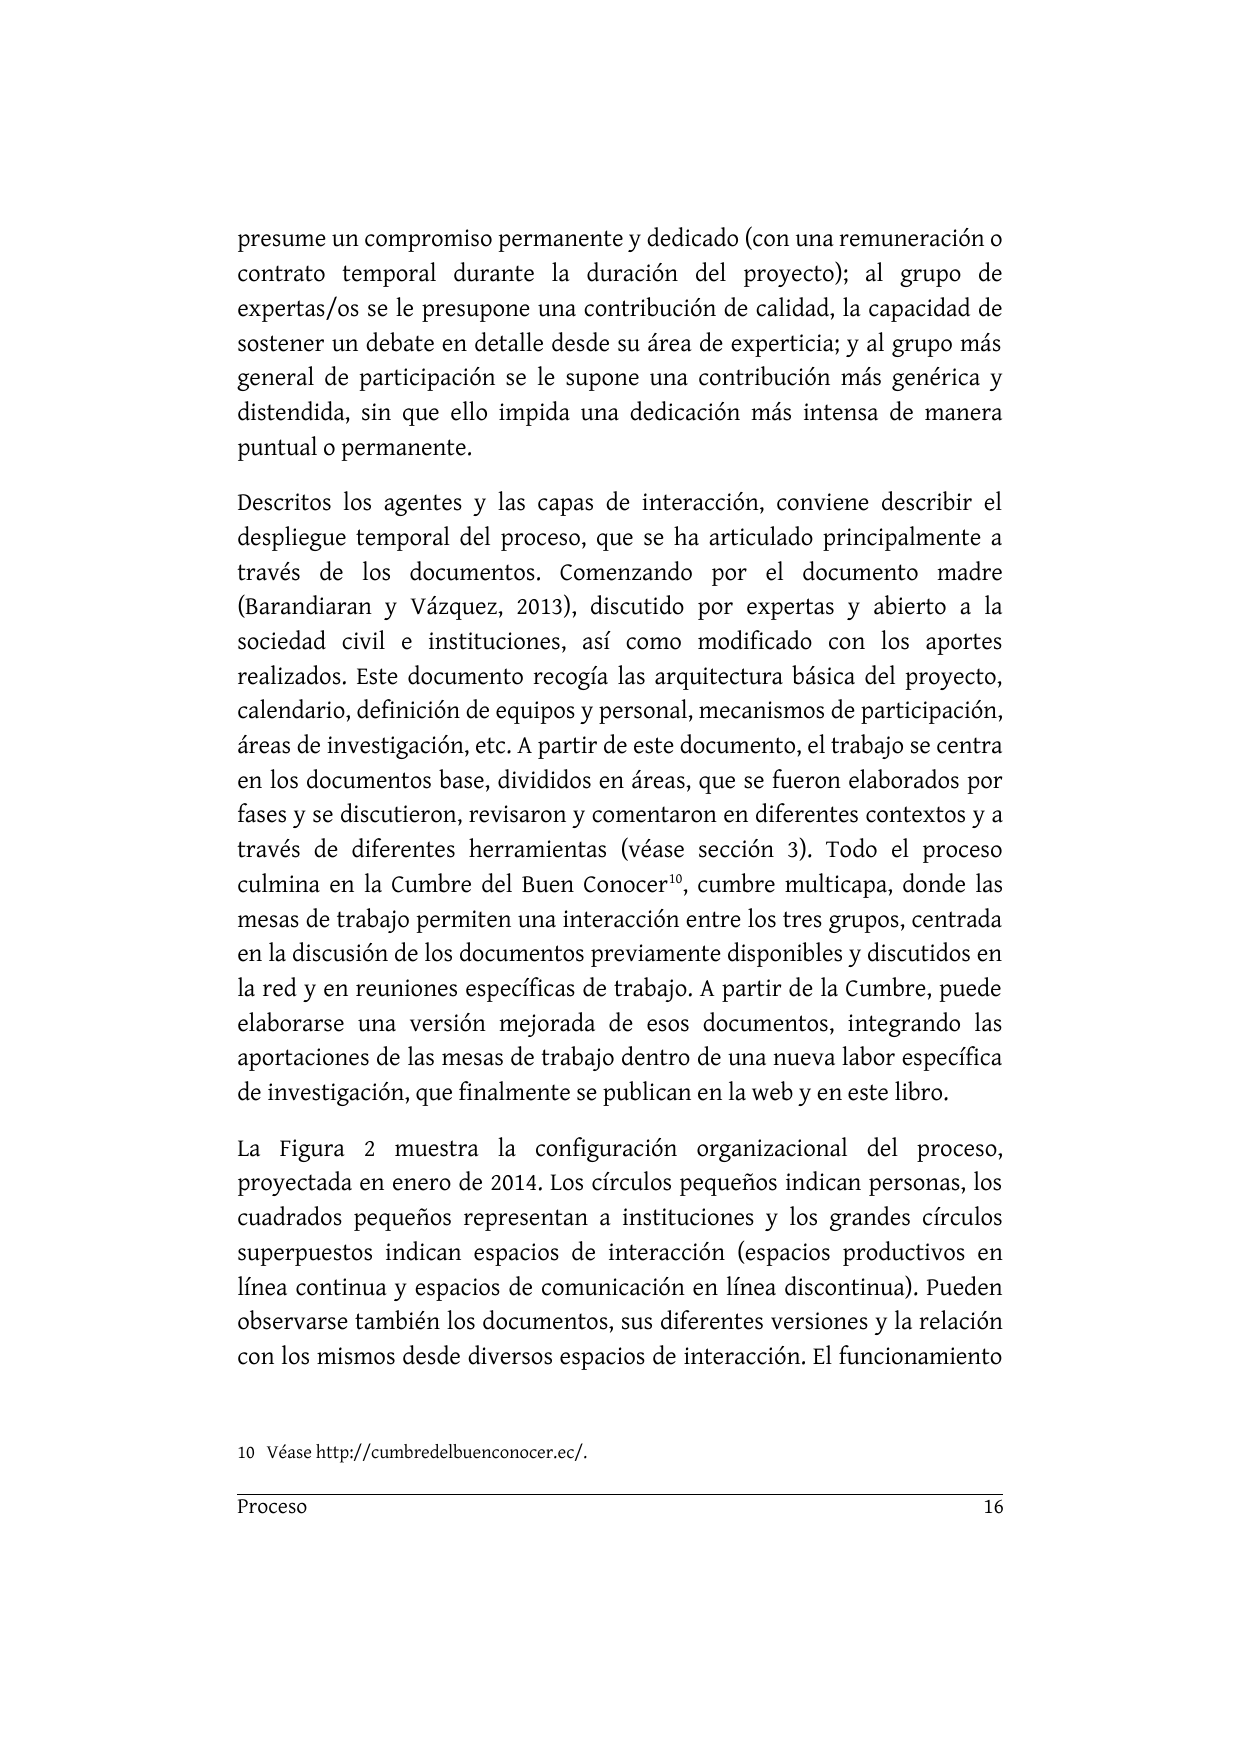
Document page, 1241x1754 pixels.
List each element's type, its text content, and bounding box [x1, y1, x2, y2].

text presume un compromiso permanente y dedicado (con una remuneración o contrato temporal durante la duración del proyecto); al grupo de expertas/os se le presupone una contribución de calidad, la capacidad de sostener un debate en detalle desde su área de experticia; y al grupo más general de participación se le supone una contribución más genérica y distendida, sin que ello impida una dedicación más intensa de manera puntual o permanente. [237, 225, 1003, 462]
text La Figura 2 muestra la configuración organizacional del proceso, proyectada en enero de 2014. Los círculos pequeños indican personas, los cuadrados pequeños representan a instituciones y los grandes círculos superpuestos indican espacios de interacción (espacios productivos en línea continua y espacios de comunicación en línea discontinua). Pueden observarse también los documentos, sus diferentes versiones y la relación con los mismos desde diversos espacios de interacción. El funcionamiento [237, 1134, 1003, 1371]
text Descritos los agentes y las capas de interacción, conviene describir el despliegue temporal del proceso, que se ha articulado principalmente a través de los documentos. Comenzando por el documento madre (Barandiaran y Vázquez, 2013), discutido por expertas y abierto a la sociedad civil e instituciones, así como modificado con los aportes realizados. Este documento recogía las arquitectura básica del proyecto, calendario, definición de equipos y personal, mecanismos de participación, áreas de investigación, etc. A partir de este documento, el trabajo se centra en los documentos base, divididos en áreas, que se fueron elaborados por fases y se discutieron, revisaron y comentaron en diferentes contextos y a través de diferentes herramientas (véase sección 3). Todo el proceso culmina en la Cumbre del Buen Conocer, cumbre multicapa, donde las mesas de trabajo permiten una interacción entre los tres grupos, centrada en la discusión de los documentos previamente disponibles y discutidos en la red y en reuniones específicas de trabajo. A partir de la Cumbre, puede elaborarse una versión mejorada de esos documentos, integrando las aportaciones de las mesas de trabajo dentro de una nueva labor específica de investigación, que finalmente se publican en la web y en este libro. [237, 489, 1003, 1107]
text Véase http://cumbredelbuenconocer.ec/. [237, 1442, 1003, 1464]
